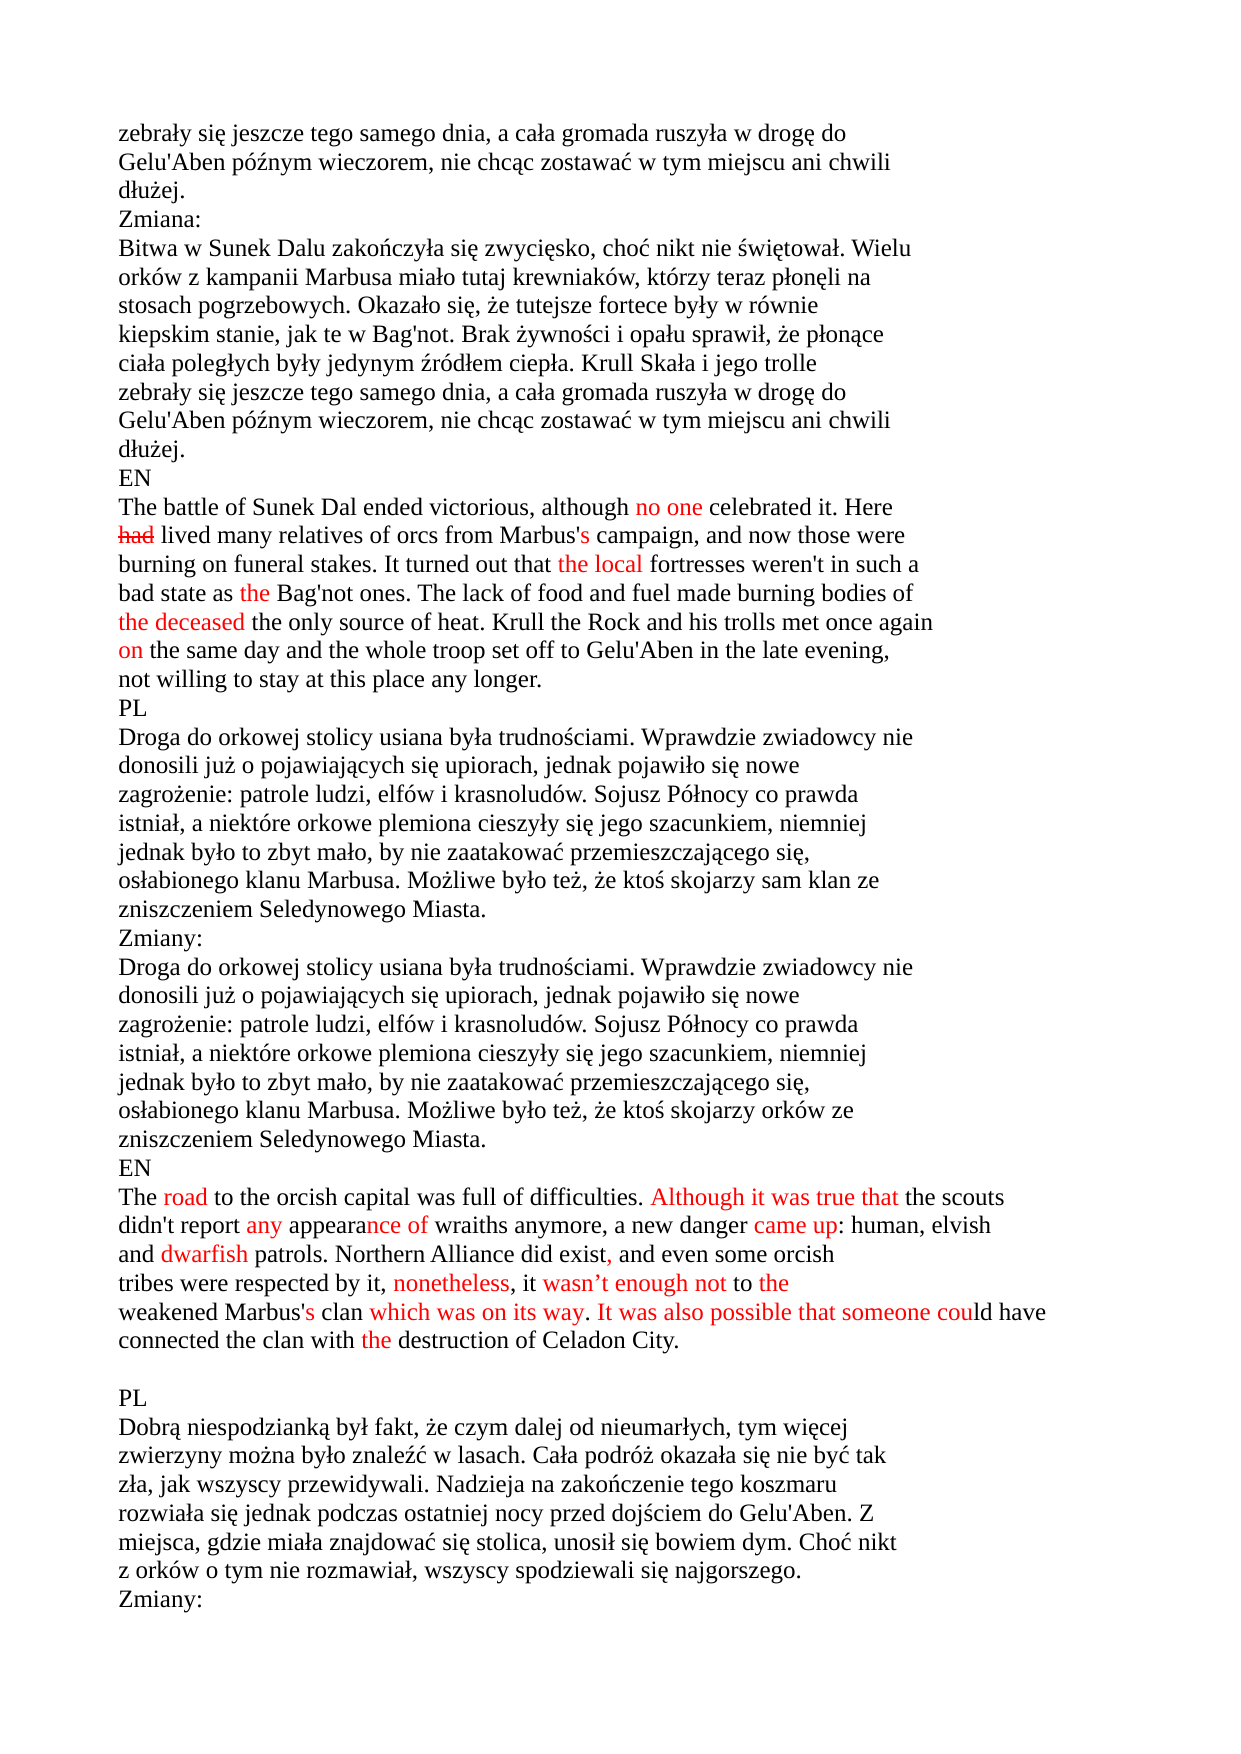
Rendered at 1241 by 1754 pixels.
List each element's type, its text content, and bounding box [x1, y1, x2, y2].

text not willing to stay at this place any longer. [118, 664, 1122, 693]
text Droga do orkowej stolicy usiana była trudnościami. Wprawdzie zwiadowcy nie [118, 722, 1122, 751]
text weakened Marbus's clan which was on its way. It was also possible that someone could have connected the clan with the destruction of Celadon City. [118, 1297, 1122, 1354]
text The battle of Sunek Dal ended victorious, although no one celebrated it. Here [118, 492, 1122, 521]
text zniszczeniem Seledynowego Miasta. [118, 894, 1122, 923]
text zwierzyny można było znaleźć w lasach. Cała podróż okazała się nie być tak [118, 1441, 1122, 1469]
text donosili już o pojawiających się upiorach, jednak pojawiło się nowe [118, 981, 1122, 1009]
text rozwiała się jednak podczas ostatniej nocy przed dojściem do Gelu'Aben. Z [118, 1498, 1122, 1527]
text had lived many relatives of orcs from Marbus's campaign, and now those were [118, 521, 1122, 549]
text dłużej. [118, 434, 1122, 463]
text stosach pogrzebowych. Okazało się, że tutejsze fortece były w równie [118, 291, 1122, 319]
text Gelu'Aben późnym wieczorem, nie chcąc zostawać w tym miejscu ani chwili [118, 147, 1122, 176]
text bad state as the Bag'not ones. The lack of food and fuel made burning bodies of [118, 578, 1122, 607]
text zagrożenie: patrole ludzi, elfów i krasnoludów. Sojusz Północy co prawda [118, 1009, 1122, 1038]
text jednak było to zbyt mało, by nie zaatakować przemieszczającego się, [118, 1067, 1122, 1096]
text istniał, a niektóre orkowe plemiona cieszyły się jego szacunkiem, niemniej [118, 808, 1122, 837]
text PL [118, 1383, 1122, 1412]
text EN [118, 1153, 1122, 1182]
text osłabionego klanu Marbusa. Możliwe było też, że ktoś skojarzy sam klan ze [118, 866, 1122, 894]
text kiepskim stanie, jak te w Bag'not. Brak żywności i opału sprawił, że płonące [118, 319, 1122, 348]
text EN [118, 463, 1122, 492]
text osłabionego klanu Marbusa. Możliwe było też, że ktoś skojarzy orków ze [118, 1096, 1122, 1124]
text z orków o tym nie rozmawiał, wszyscy spodziewali się najgorszego. [118, 1556, 1122, 1584]
text Zmiany: [118, 923, 1122, 952]
text zniszczeniem Seledynowego Miasta. [118, 1124, 1122, 1153]
text zła, jak wszyscy przewidywali. Nadzieja na zakończenie tego koszmaru [118, 1469, 1122, 1498]
text Dobrą niespodzianką był fakt, że czym dalej od nieumarłych, tym więcej [118, 1412, 1122, 1441]
text Droga do orkowej stolicy usiana była trudnościami. Wprawdzie zwiadowcy nie [118, 952, 1122, 981]
text ciała poległych były jedynym źródłem ciepła. Krull Skała i jego trolle [118, 348, 1122, 377]
text and dwarfish patrols. Northern Alliance did exist, and even some orcish [118, 1239, 1122, 1268]
text PL [118, 693, 1122, 722]
text tribes were respected by it, nonetheless, it wasn’t enough not to the [118, 1268, 1122, 1297]
text jednak było to zbyt mało, by nie zaatakować przemieszczającego się, [118, 837, 1122, 866]
text burning on funeral stakes. It turned out that the local fortresses weren't in such a [118, 549, 1122, 578]
text zebrały się jeszcze tego samego dnia, a cała gromada ruszyła w drogę do [118, 377, 1122, 406]
text istniał, a niektóre orkowe plemiona cieszyły się jego szacunkiem, niemniej [118, 1038, 1122, 1067]
text dłużej. [118, 176, 1122, 204]
text Gelu'Aben późnym wieczorem, nie chcąc zostawać w tym miejscu ani chwili [118, 406, 1122, 434]
text on the same day and the whole troop set off to Gelu'Aben in the late evening, [118, 636, 1122, 664]
text Bitwa w Sunek Dalu zakończyła się zwycięsko, choć nikt nie świętował. Wielu [118, 233, 1122, 262]
text the deceased the only source of heat. Krull the Rock and his trolls met once again [118, 607, 1122, 636]
text donosili już o pojawiających się upiorach, jednak pojawiło się nowe [118, 751, 1122, 779]
text didn't report any appearance of wraiths anymore, a new danger came up: human, elvish [118, 1211, 1122, 1239]
text orków z kampanii Marbusa miało tutaj krewniaków, którzy teraz płonęli na [118, 262, 1122, 291]
text miejsca, gdzie miała znajdować się stolica, unosił się bowiem dym. Choć nikt [118, 1527, 1122, 1556]
text Zmiana: [118, 204, 1122, 233]
text The road to the orcish capital was full of difficulties. Although it was true that the scouts [118, 1182, 1122, 1211]
text zebrały się jeszcze tego samego dnia, a cała gromada ruszyła w drogę do [118, 118, 1122, 147]
text zagrożenie: patrole ludzi, elfów i krasnoludów. Sojusz Północy co prawda [118, 779, 1122, 808]
text Zmiany: [118, 1584, 1122, 1613]
